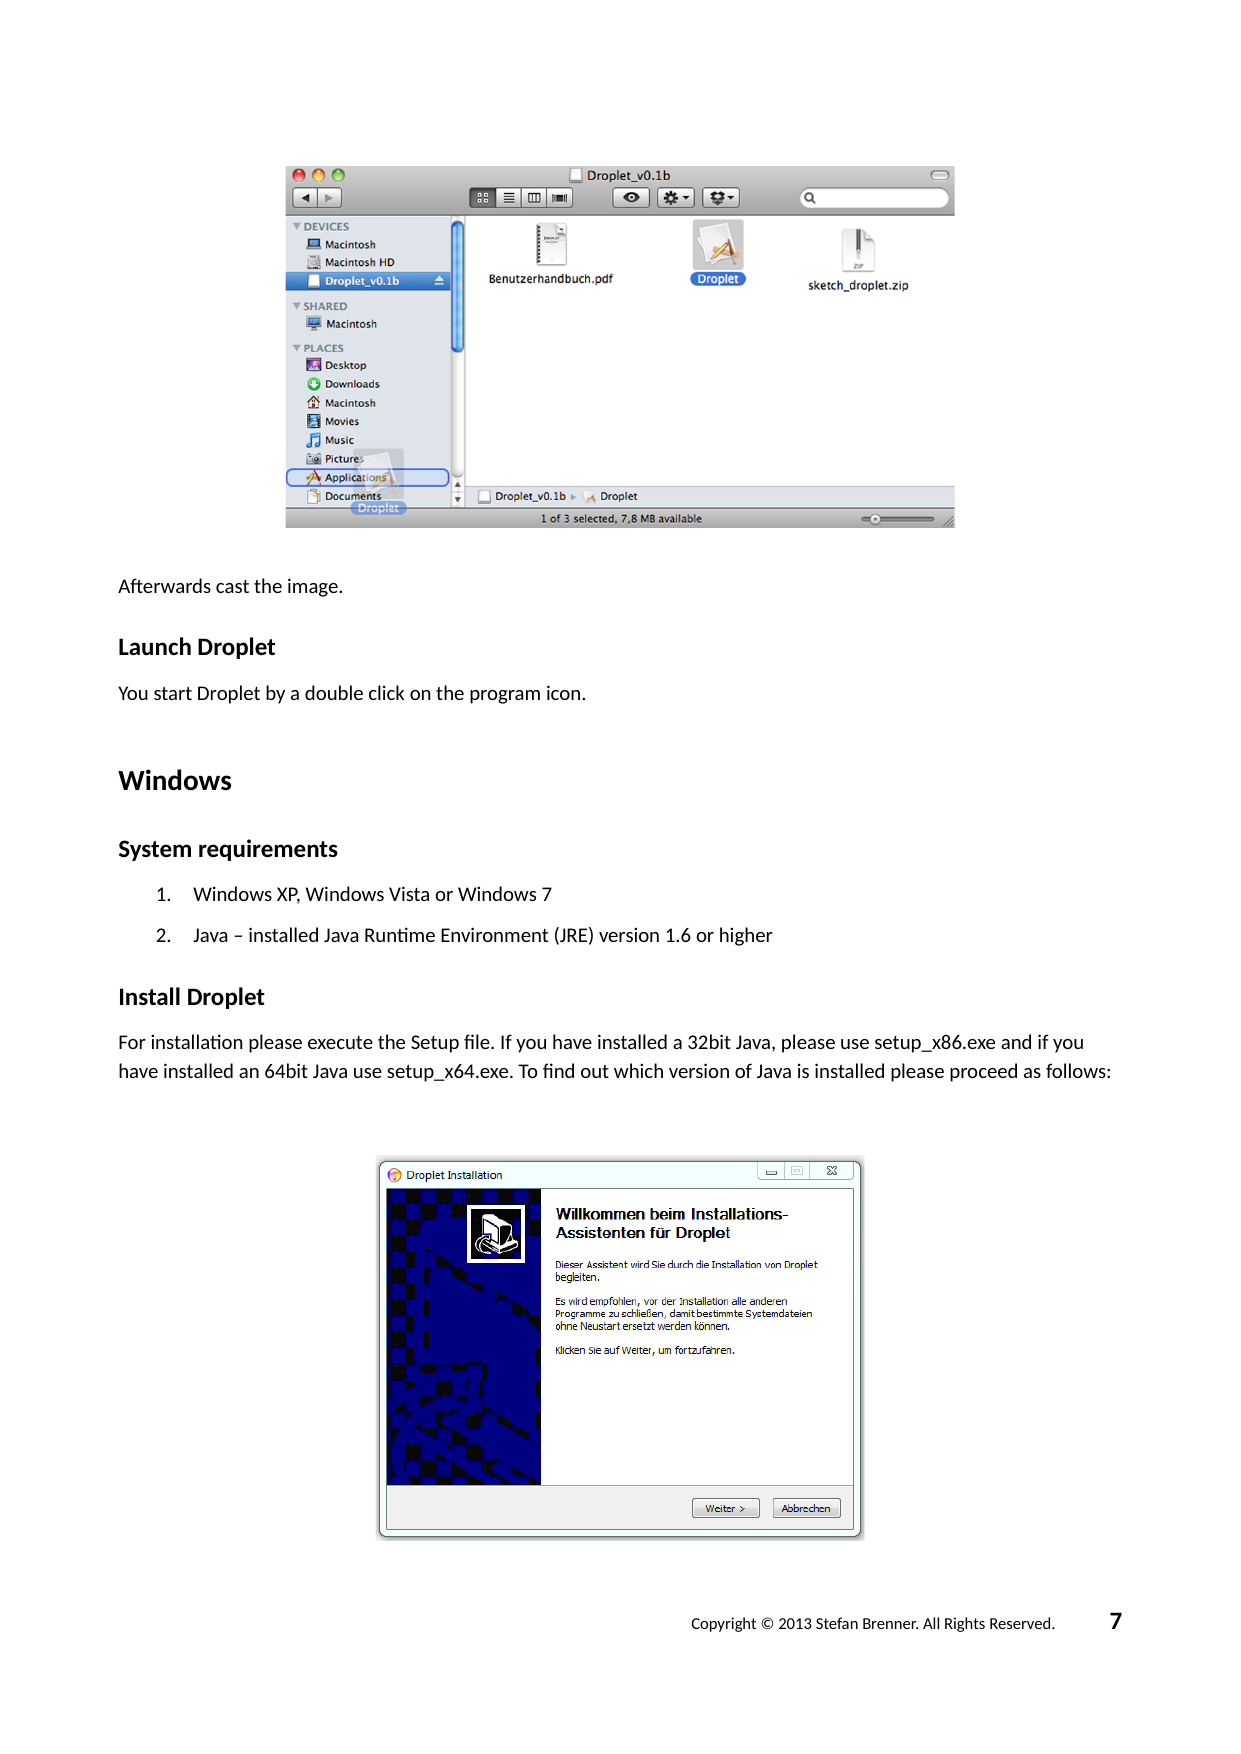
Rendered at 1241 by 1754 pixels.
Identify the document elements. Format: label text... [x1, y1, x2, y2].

picture [375, 1155, 865, 1541]
text You start Droplet by a double click on the program icon. [118, 680, 1122, 705]
text For installation please execute the Setup file. If you have installed a 32bit Java, please use setup_x86.exe and if you have installed an 64bit Java use setup_x64.exe. To find out which version of Java is installed please proceed as follows: [118, 1029, 1122, 1084]
subtitle Launch Droplet [118, 632, 1122, 662]
list Windows XP, Windows Vista or Windows 7 [156, 881, 1122, 907]
subtitle Install Droplet [118, 981, 1122, 1012]
subtitle System requirements [118, 833, 1122, 864]
list Java – installed Java Runtime Environment (JRE) version 1.6 or higher [156, 922, 1122, 948]
subtitle Windows [118, 762, 1122, 798]
picture [285, 166, 955, 528]
text Afterwards cast the image. [118, 573, 1122, 598]
